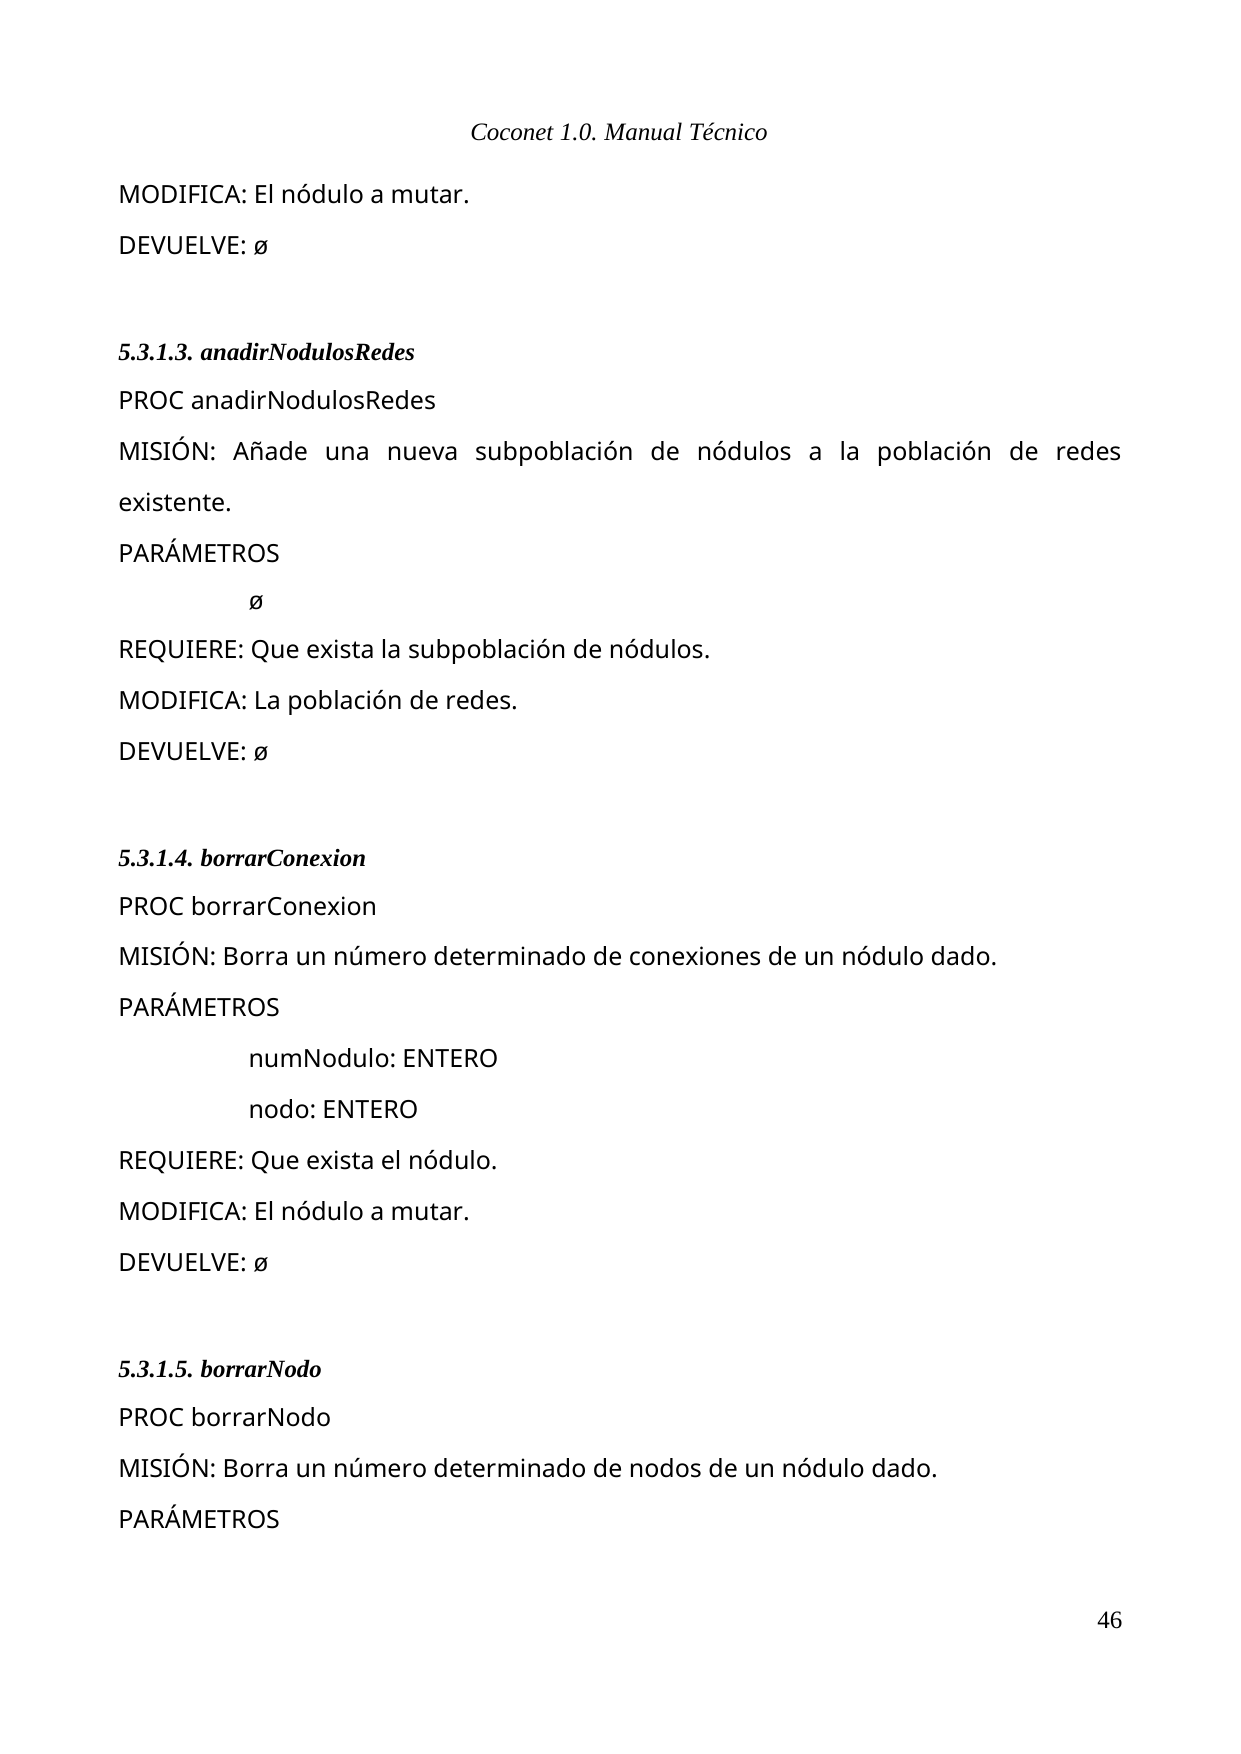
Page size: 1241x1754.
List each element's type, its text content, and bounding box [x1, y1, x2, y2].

text nodo: ENTERO [118, 1092, 1122, 1126]
text PARÁMETROS [118, 1502, 1122, 1536]
text PROC borrarNodo [118, 1400, 1122, 1434]
subtitle 5.3.1.4. borrarConexion [118, 843, 1122, 871]
text PROC anadirNodulosRedes [118, 383, 1122, 417]
text REQUIERE: Que exista la subpoblación de nódulos. [118, 632, 1122, 666]
text DEVUELVE: ø [118, 733, 1122, 767]
text MODIFICA: El nódulo a mutar. [118, 177, 1122, 211]
subtitle 5.3.1.5. borrarNodo [118, 1355, 1122, 1383]
text PROC borrarConexion [118, 888, 1122, 922]
text PARÁMETROS [118, 990, 1122, 1024]
text MISIÓN: Añade una nueva subpoblación de nódulos a la población de redes existente. [118, 434, 1122, 519]
text PARÁMETROS [118, 536, 1122, 570]
text DEVUELVE: ø [118, 228, 1122, 262]
text MODIFICA: El nódulo a mutar. [118, 1194, 1122, 1228]
text REQUIERE: Que exista el nódulo. [118, 1143, 1122, 1177]
text MISIÓN: Borra un número determinado de nodos de un nódulo dado. [118, 1451, 1122, 1485]
text DEVUELVE: ø [118, 1245, 1122, 1279]
subtitle 5.3.1.3. anadirNodulosRedes [118, 338, 1122, 366]
text MODIFICA: La población de redes. [118, 683, 1122, 717]
text ø [118, 587, 1122, 615]
text MISIÓN: Borra un número determinado de conexiones de un nódulo dado. [118, 939, 1122, 973]
text numNodulo: ENTERO [118, 1041, 1122, 1075]
